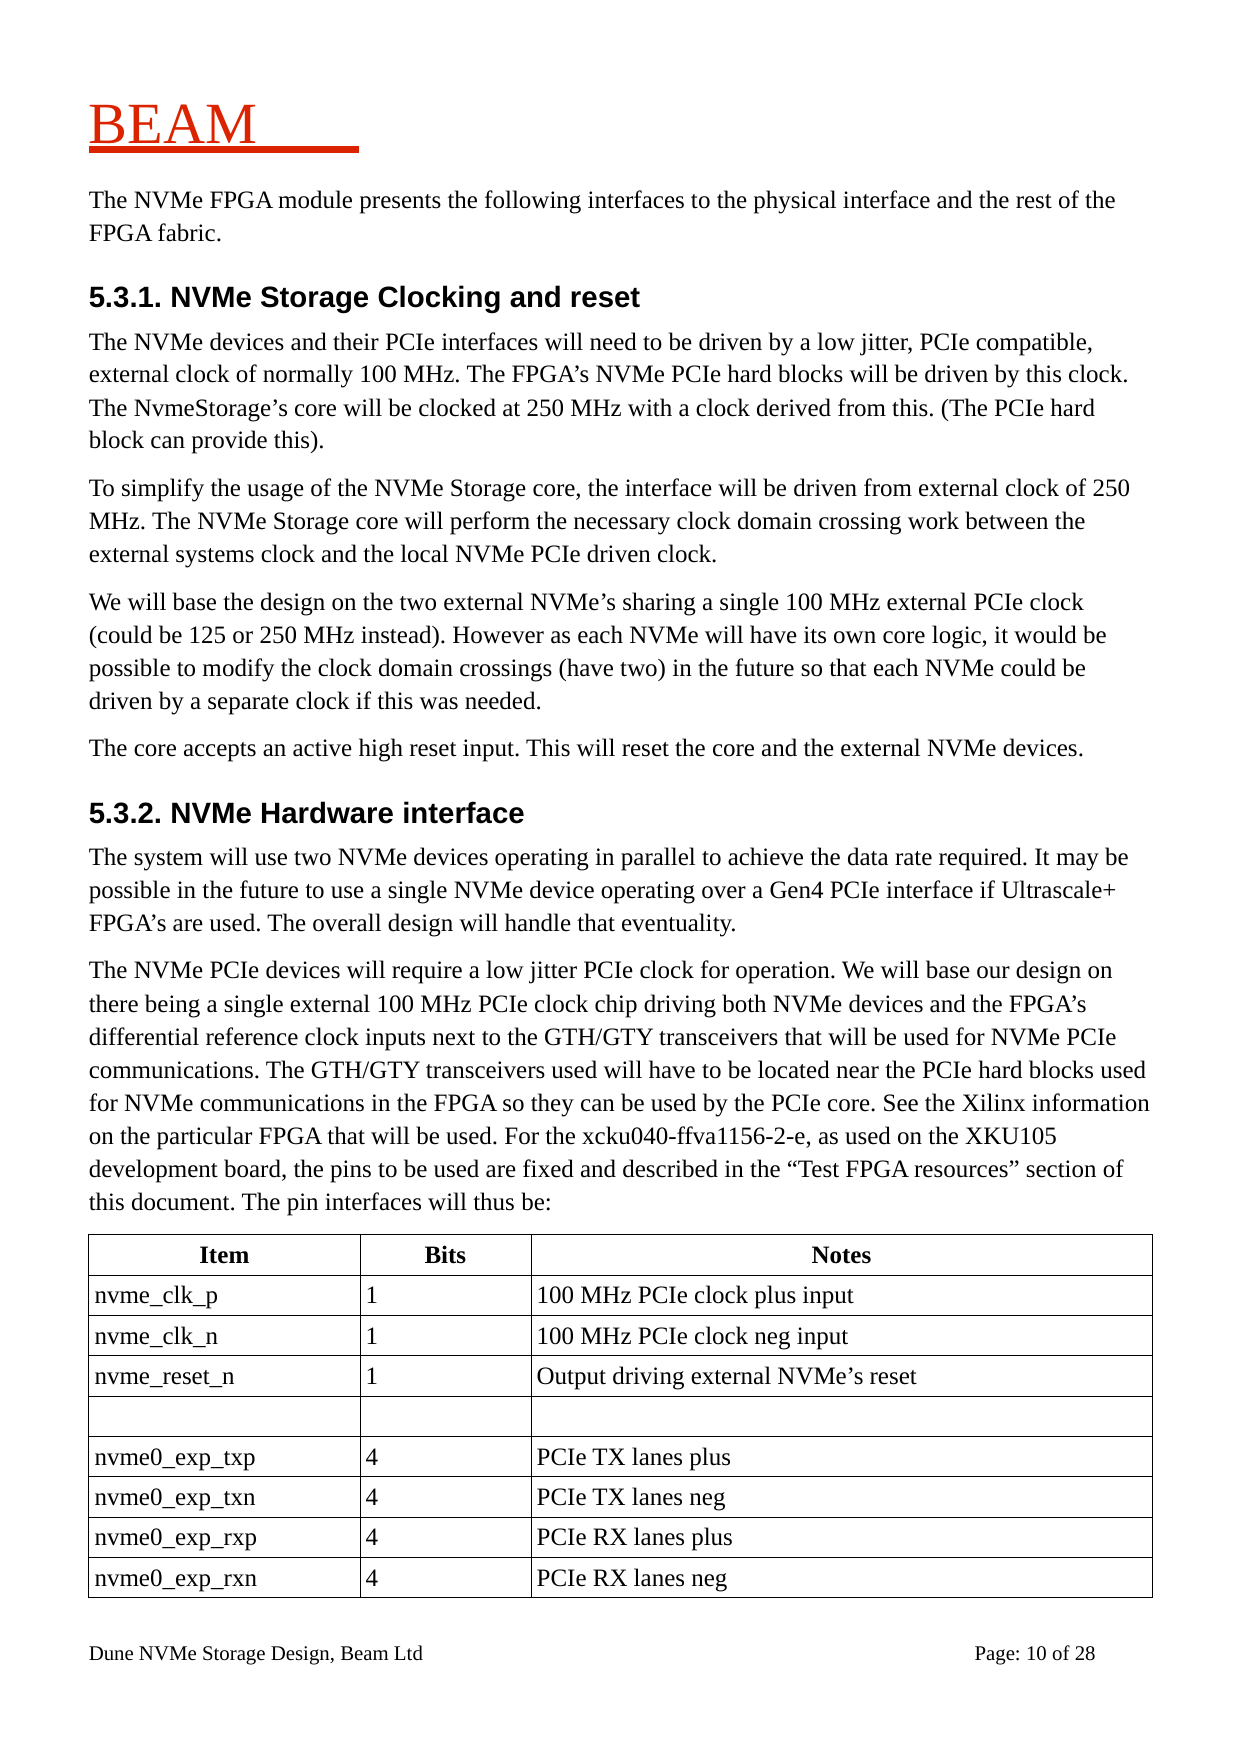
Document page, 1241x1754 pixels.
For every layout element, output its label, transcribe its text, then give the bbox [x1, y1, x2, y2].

table_cell 1 [361, 1316, 531, 1355]
table_cell PCIe TX lanes neg [532, 1477, 1152, 1517]
table_cell nvme_clk_n [89, 1316, 360, 1355]
table_cell nvme_clk_p [89, 1276, 360, 1315]
table_cell nvme_reset_n [89, 1356, 360, 1396]
table_cell PCIe TX lanes plus [532, 1437, 1152, 1476]
text The NVMe devices and their PCIe interfaces will need to be driven by a low jitter, PCIe compatible, external clock of normally 100 MHz. The FPGA’s NVMe PCIe hard blocks will be driven by this clock. The NvmeStorage’s core will be clocked at 250 MHz with a clock derived from this. (The PCIe hard block can provide this). [88, 327, 1152, 454]
table_header Item [89, 1235, 360, 1275]
table_cell nvme0_exp_rxp [89, 1518, 360, 1557]
text To simplify the usage of the NVMe Storage core, the interface will be driven from external clock of 250 MHz. The NVMe Storage core will perform the necessary clock domain crossing work between the external systems clock and the local NVMe PCIe driven clock. [88, 473, 1152, 568]
table_cell 4 [361, 1558, 531, 1597]
table_cell PCIe RX lanes plus [532, 1518, 1152, 1557]
table_cell nvme0_exp_rxn [89, 1558, 360, 1597]
table_cell nvme0_exp_txp [89, 1437, 360, 1476]
text The core accepts an active high reset input. This will reset the core and the external NVMe devices. [88, 733, 1152, 762]
table_cell 1 [361, 1276, 531, 1315]
table_cell 100 MHz PCIe clock plus input [532, 1276, 1152, 1315]
table_cell 4 [361, 1518, 531, 1557]
table_cell 100 MHz PCIe clock neg input [532, 1316, 1152, 1355]
text The system will use two NVMe devices operating in parallel to achieve the data rate required. It may be possible in the future to use a single NVMe device operating over a Gen4 PCIe interface if Ultrascale+ FPGA’s are used. The overall design will handle that eventuality. [88, 842, 1152, 937]
table_header Notes [532, 1235, 1152, 1275]
table_cell PCIe RX lanes neg [532, 1558, 1152, 1597]
subtitle NVMe Storage Clocking and reset [88, 280, 1152, 314]
table_cell 1 [361, 1356, 531, 1396]
subtitle NVMe Hardware interface [88, 796, 1152, 829]
table_cell nvme0_exp_txn [89, 1477, 360, 1517]
text The NVMe FPGA module presents the following interfaces to the physical interface and the rest of the FPGA fabric. [88, 185, 1152, 247]
table_cell [532, 1397, 1152, 1436]
table_cell 4 [361, 1477, 531, 1517]
table_cell 4 [361, 1437, 531, 1476]
table_cell [361, 1397, 531, 1436]
table_cell Output driving external NVMe’s reset [532, 1356, 1152, 1396]
text The NVMe PCIe devices will require a low jitter PCIe clock for operation. We will base our design on there being a single external 100 MHz PCIe clock chip driving both NVMe devices and the FPGA’s differential reference clock inputs next to the GTH/GTY transceivers that will be used for NVMe PCIe communications. The GTH/GTY transceivers used will have to be located near the PCIe hard blocks used for NVMe communications in the FPGA so they can be used by the PCIe core. See the Xilinx information on the particular FPGA that will be used. For the xcku040-ffva1156-2-e, as used on the XKU105 development board, the pins to be used are fixed and described in the “Test FPGA resources” section of this document. The pin interfaces will thus be: [88, 956, 1152, 1216]
table_header Bits [361, 1235, 531, 1275]
table_cell [89, 1397, 360, 1436]
text We will base the design on the two external NVMe’s sharing a single 100 MHz external PCIe clock (could be 125 or 250 MHz instead). However as each NVMe will have its own core logic, it would be possible to modify the clock domain crossings (have two) in the future so that each NVMe could be driven by a separate clock if this was needed. [88, 587, 1152, 715]
